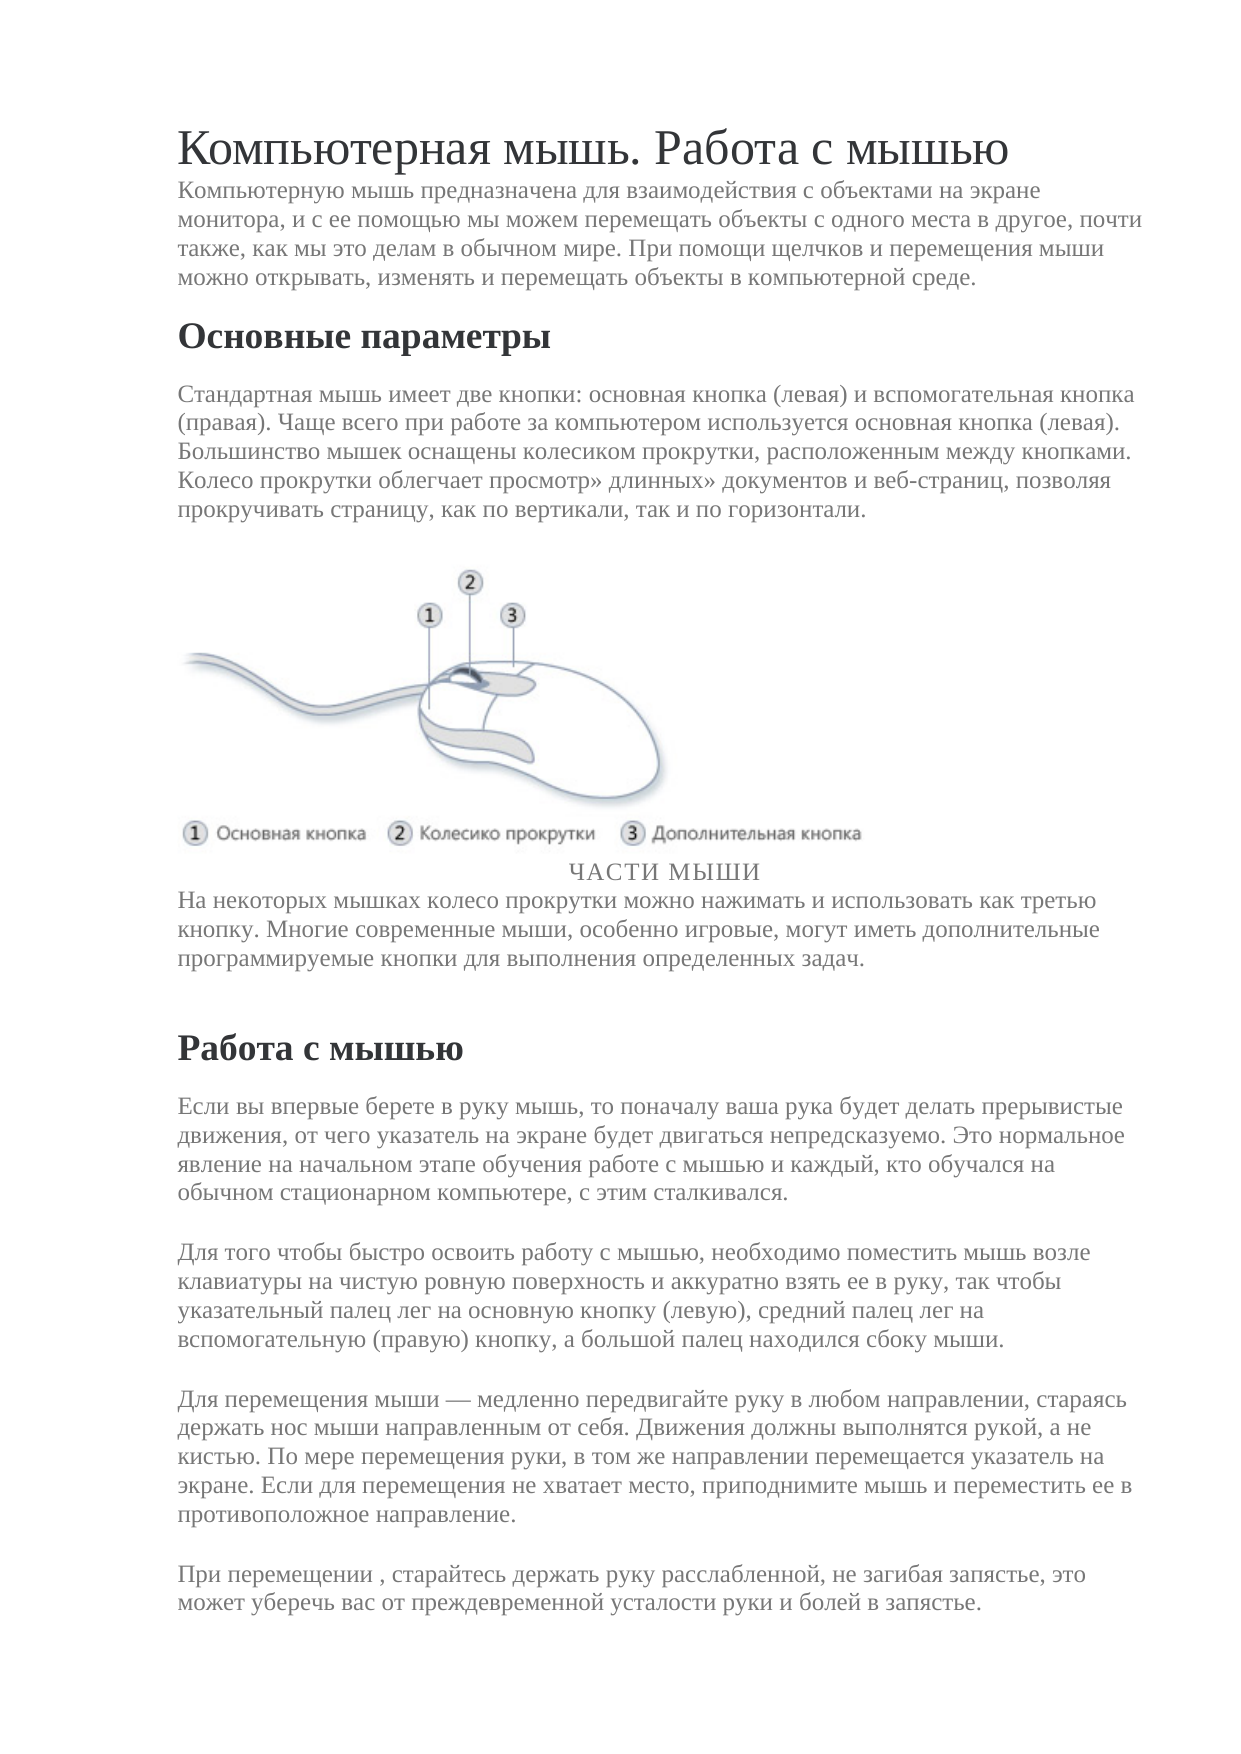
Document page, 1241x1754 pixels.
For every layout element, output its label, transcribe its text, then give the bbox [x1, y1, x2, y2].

text Для того чтобы быстро освоить работу с мышью, необходимо поместить мышь возле клавиатуры на чистую ровную поверхность и аккуратно взять ее в руку, так чтобы указательный палец лег на основную кнопку (левую), средний палец лег на вспомогательную (правую) кнопку, а большой палец находился сбоку мыши. [177, 1237, 1152, 1352]
subtitle Компьютерная мышь. Работа с мышью [177, 118, 1152, 176]
text Стандартная мышь имеет две кнопки: основная кнопка (левая) и вспомогательная кнопка (правая). Чаще всего при работе за компьютером используется основная кнопка (левая). Большинство мышек оснащены колесиком прокрутки, расположенным между кнопками. Колесо прокрутки облегчает просмотр» длинных» документов и веб-страниц, позволяя прокручивать страницу, как по вертикали, так и по горизонтали. [177, 379, 1152, 522]
text Для перемещения мыши — медленно передвигайте руку в любом направлении, стараясь держать нос мыши направленным от себя. Движения должны выполнятся рукой, а не кистью. По мере перемещения руки, в том же направлении перемещается указатель на экране. Если для перемещения не хватает место, приподнимите мышь и переместить ее в противоположное направление. [177, 1384, 1152, 1527]
text При перемещении , старайтесь держать руку расслабленной, не загибая запястье, это может уберечь вас от преждевременной усталости руки и болей в запястье. [177, 1559, 1152, 1616]
text Компьютерную мышь предназначена для взаимодействия с объектами на экране монитора, и с ее помощью мы можем перемещать объекты с одного места в другое, почти также, как мы это делам в обычном мире. При помощи щелчков и перемещения мыши можно открывать, изменять и перемещать объекты в компьютерной среде. [177, 176, 1152, 291]
text Если вы впервые берете в руку мышь, то поначалу ваша рука будет делать прерывистые движения, от чего указатель на экране будет двигаться непредсказуемо. Это нормальное явление на начальном этапе обучения работе с мышью и каждый, кто обучался на обычном стационарном компьютере, с этим сталкивался. [177, 1091, 1152, 1206]
subtitle Работа с мышью [177, 1026, 1152, 1069]
text ЧАСТИ МЫШИ [177, 857, 1152, 886]
text На некоторых мышках колесо прокрутки можно нажимать и использовать как третью кнопку. Многие современные мыши, особенно игровые, могут иметь дополнительные программируемые кнопки для выполнения определенных задач. [177, 886, 1152, 972]
subtitle Основные параметры [177, 313, 1152, 356]
